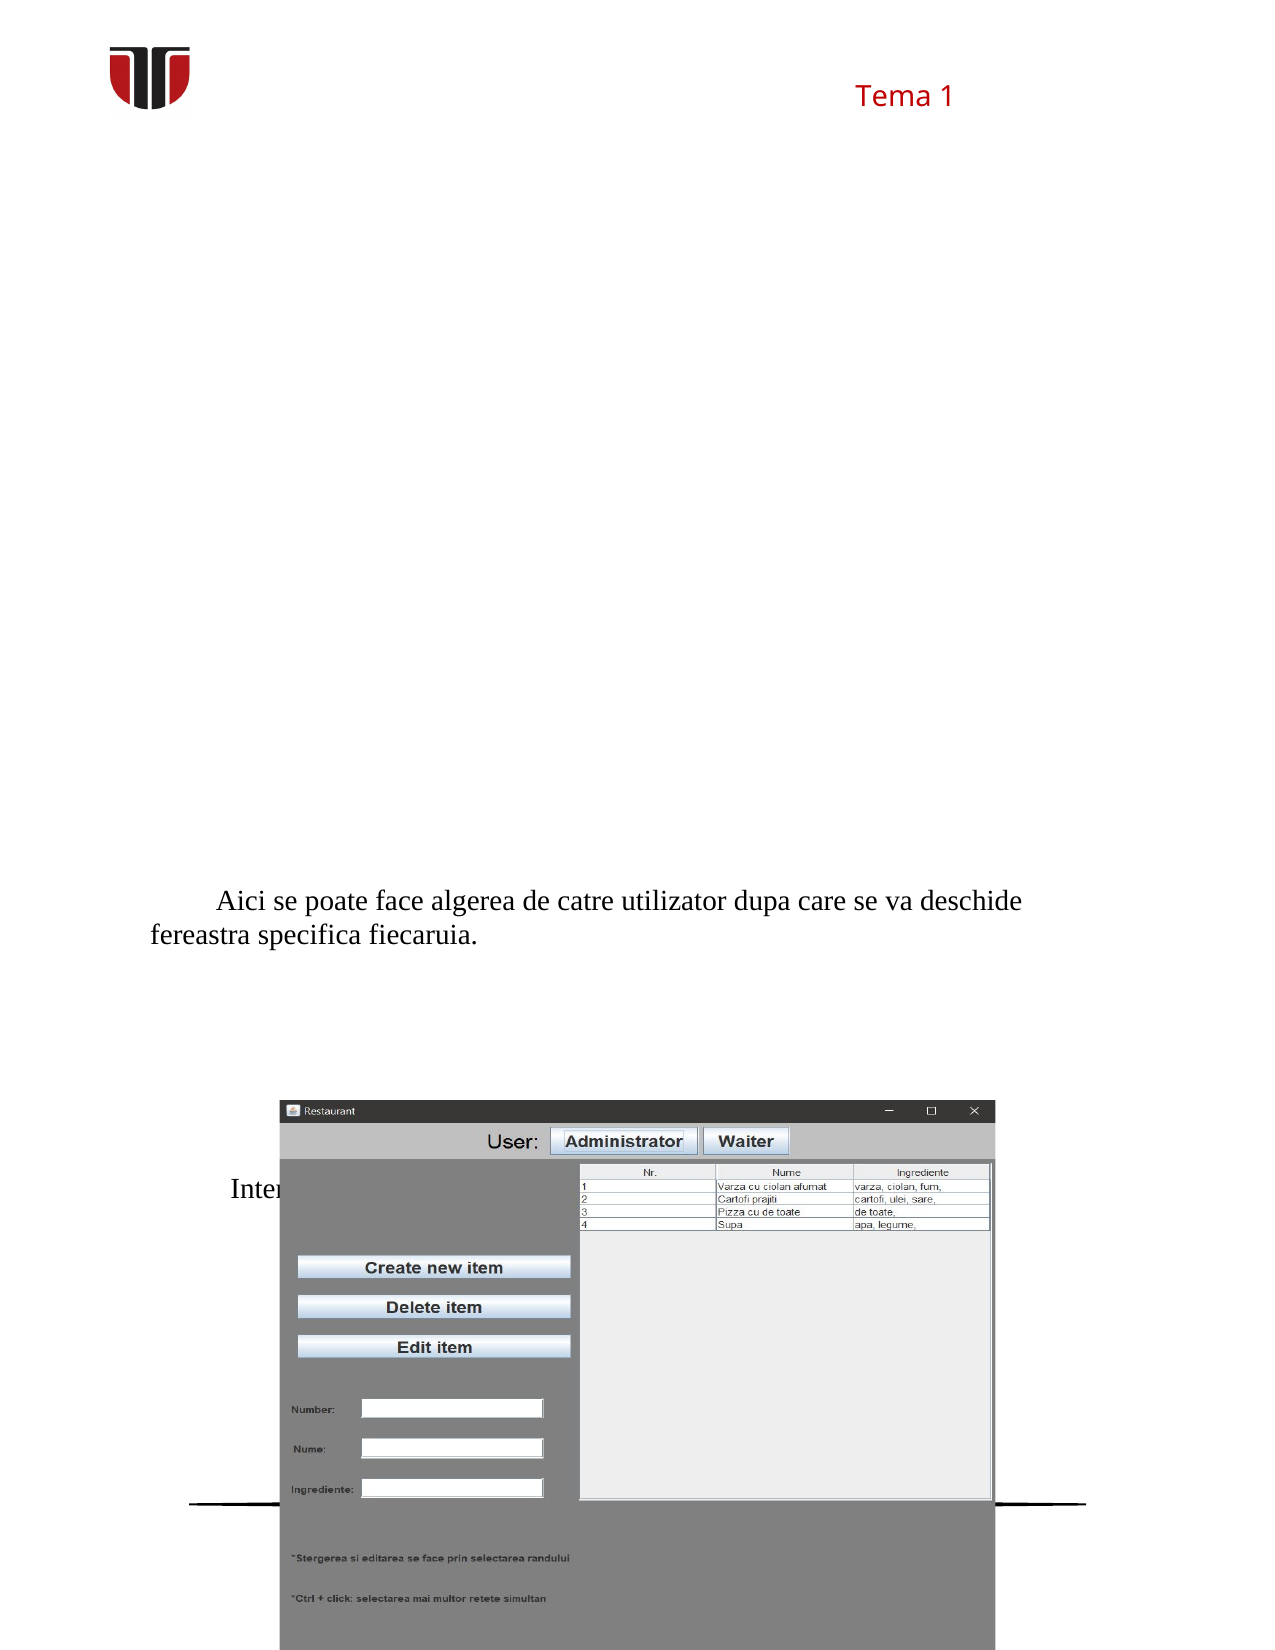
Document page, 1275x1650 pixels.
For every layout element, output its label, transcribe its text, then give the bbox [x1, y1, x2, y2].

text Interfata grafica pentru Administrator este urmatoarea: [150, 1171, 279, 1205]
text Aici se poate face algerea de catre utilizator dupa care se va deschide fereastra specifica fiecaruia. [150, 883, 1125, 951]
text Interfata grafica pentru Administrator este urmatoarea: [996, 1171, 1125, 1205]
text D sa d d d d d d d d d d d d d d d d d d d d d d d d d d d d d d d d d d d d d d d d d d d d d d d d d d d d d d d d d d d d d d d d d d d d d d d d d d d d d d d d d d d d [150, 201, 1125, 206]
